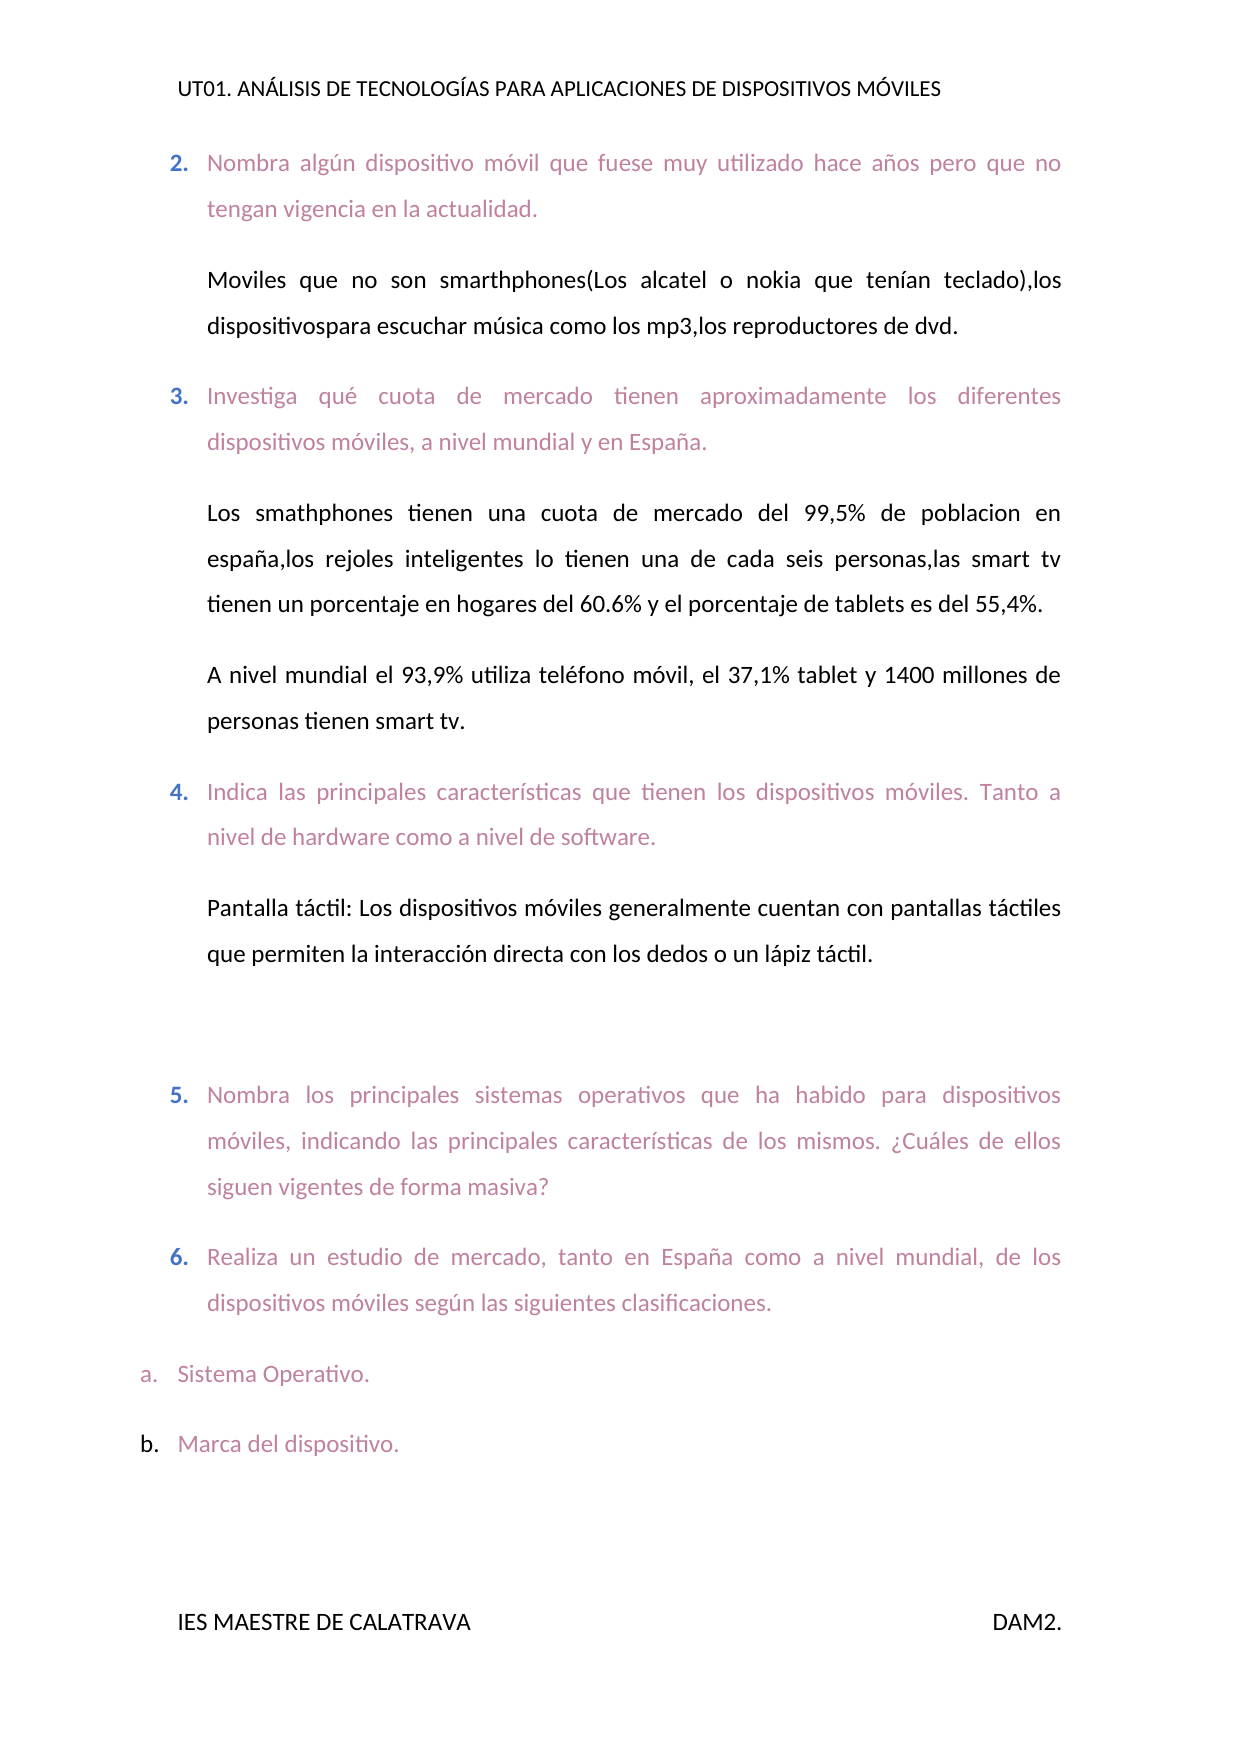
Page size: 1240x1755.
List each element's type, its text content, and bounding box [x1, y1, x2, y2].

list Los smathphones tienen una cuota de mercado del 99,5% de poblacion en españa,los rejoles inteligentes lo tienen una de cada seis personas,las smart tv tienen un porcentaje en hogares del 60.6% y el porcentaje de tablets es del 55,4%. [207, 497, 1062, 619]
list Indica las principales características que tienen los dispositivos móviles. Tanto a nivel de hardware como a nivel de software. [169, 776, 1062, 852]
list Realiza un estudio de mercado, tanto en España como a nivel mundial, de los dispositivos móviles según las siguientes clasificaciones. [169, 1241, 1062, 1318]
list Nombra algún dispositivo móvil que fuese muy utilizado hace años pero que no tengan vigencia en la actualidad. [169, 148, 1062, 224]
list Nombra los principales sistemas operativos que ha habido para dispositivos móviles, indicando las principales características de los mismos. ¿Cuáles de ellos siguen vigentes de forma masiva? [169, 1079, 1062, 1201]
list Sistema Operativo. [140, 1358, 1062, 1388]
list Investiga qué cuota de mercado tienen aproximadamente los diferentes dispositivos móviles, a nivel mundial y en España. [169, 381, 1062, 457]
list A nivel mundial el 93,9% utiliza teléfono móvil, el 37,1% tablet y 1400 millones de personas tienen smart tv. [207, 659, 1062, 735]
list Marca del dispositivo. [140, 1429, 1062, 1459]
list Pantalla táctil: Los dispositivos móviles generalmente cuentan con pantallas táctiles que permiten la interacción directa con los dedos o un lápiz táctil. [169, 892, 1062, 968]
list Moviles que no son smarthphones(Los alcatel o nokia que tenían teclado),los dispositivospara escuchar música como los mp3,los reproductores de dvd. [207, 264, 1062, 340]
